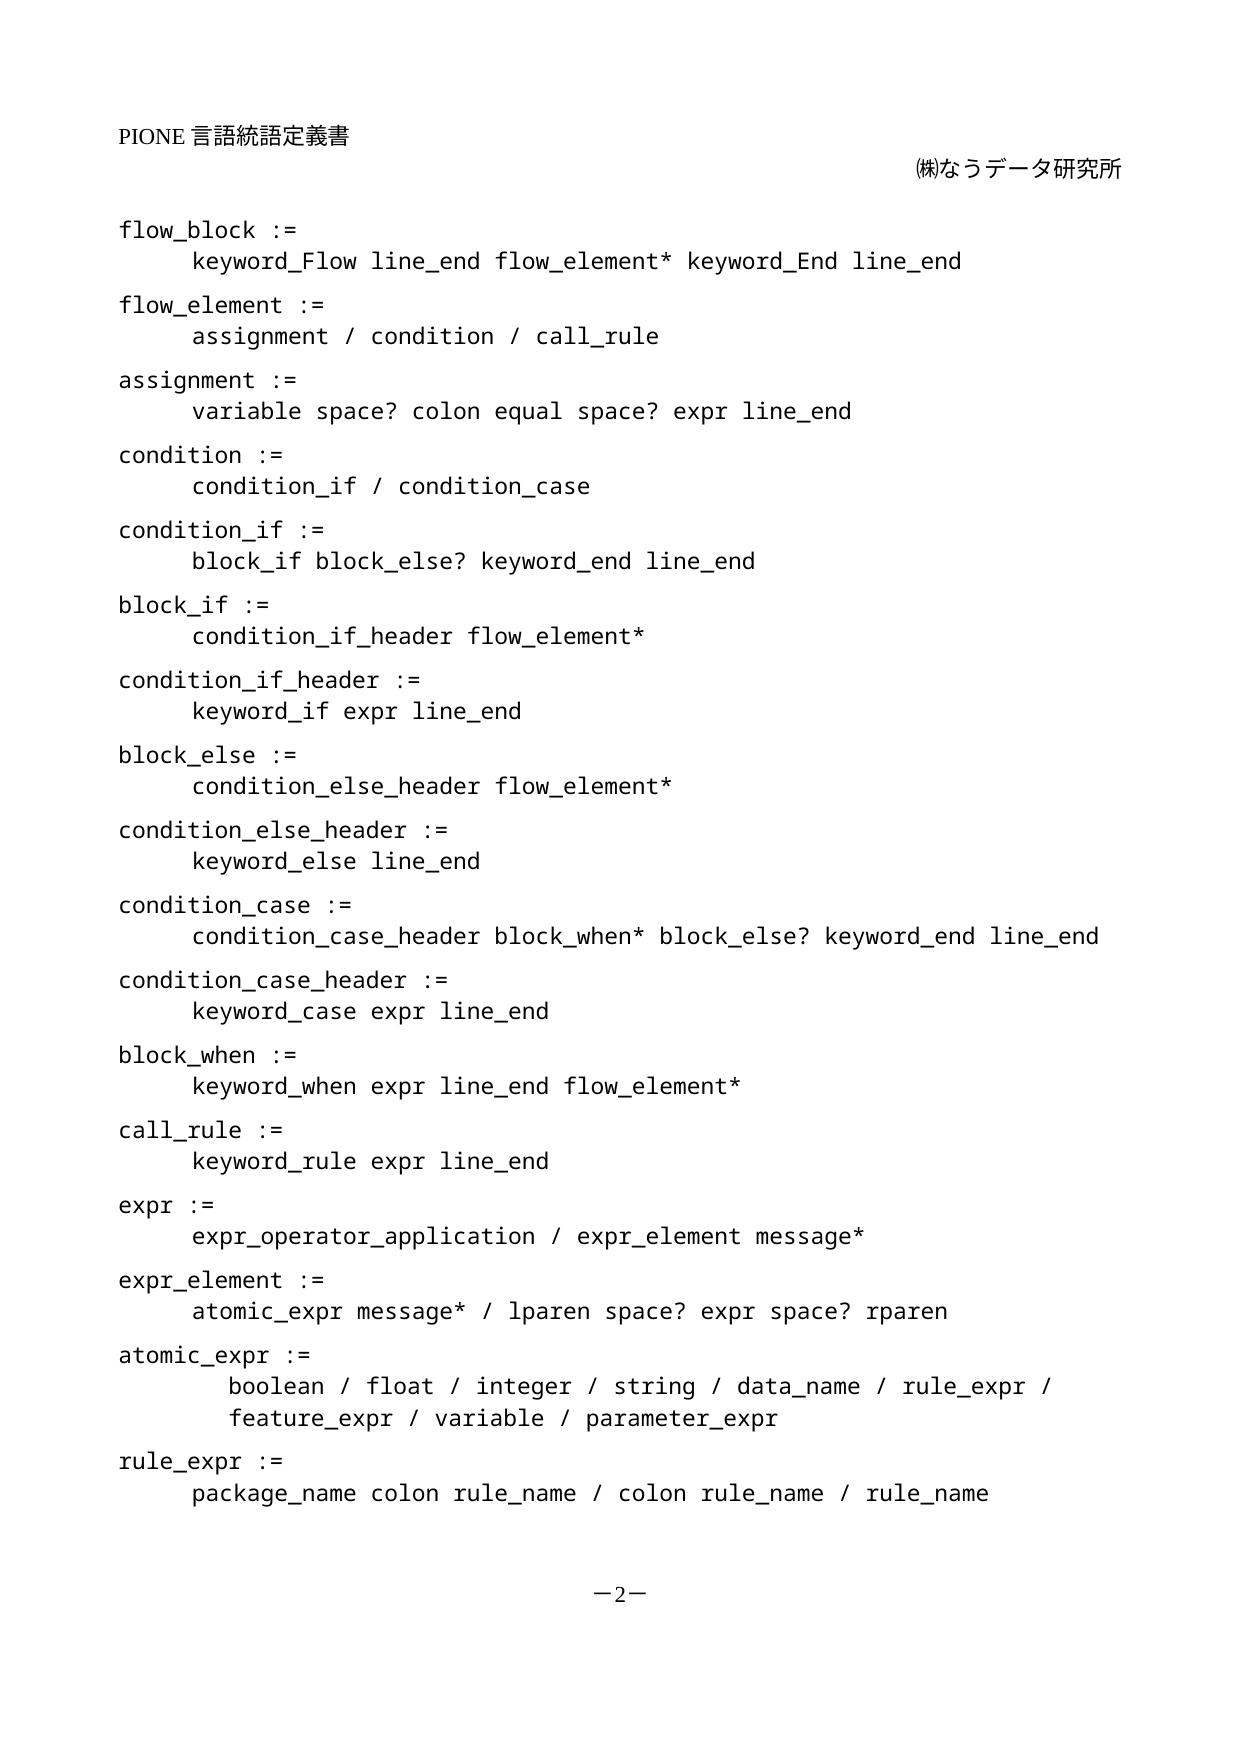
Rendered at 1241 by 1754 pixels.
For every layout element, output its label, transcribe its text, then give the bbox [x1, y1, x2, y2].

text condition_else_header := keyword_else line_end [118, 814, 1122, 877]
text condition := condition_if / condition_case [118, 439, 1122, 502]
text condition_case := condition_case_header block_when* block_else? keyword_end line_end [118, 889, 1122, 952]
text rule_expr := package_name colon rule_name / colon rule_name / rule_name [118, 1445, 1122, 1508]
text call_rule := keyword_rule expr line_end [118, 1114, 1122, 1177]
text block_else := condition_else_header flow_element* [118, 739, 1122, 802]
text condition_if_header := keyword_if expr line_end [118, 664, 1122, 727]
text block_if := condition_if_header flow_element* [118, 589, 1122, 652]
text block_when := keyword_when expr line_end flow_element* [118, 1039, 1122, 1102]
text condition_case_header := keyword_case expr line_end [118, 964, 1122, 1027]
text condition_if := block_if block_else? keyword_end line_end [118, 514, 1122, 577]
text flow_block := keyword_Flow line_end flow_element* keyword_End line_end [118, 214, 1122, 277]
text expr := expr_operator_application / expr_element message* [118, 1189, 1122, 1252]
text flow_element := assignment / condition / call_rule [118, 289, 1122, 352]
text atomic_expr := boolean / float / integer / string / data_name / rule_expr / feature_expr / variable / parameter_expr [118, 1339, 1122, 1433]
text expr_element := atomic_expr message* / lparen space? expr space? rparen [118, 1264, 1122, 1327]
text assignment := variable space? colon equal space? expr line_end [118, 364, 1122, 427]
